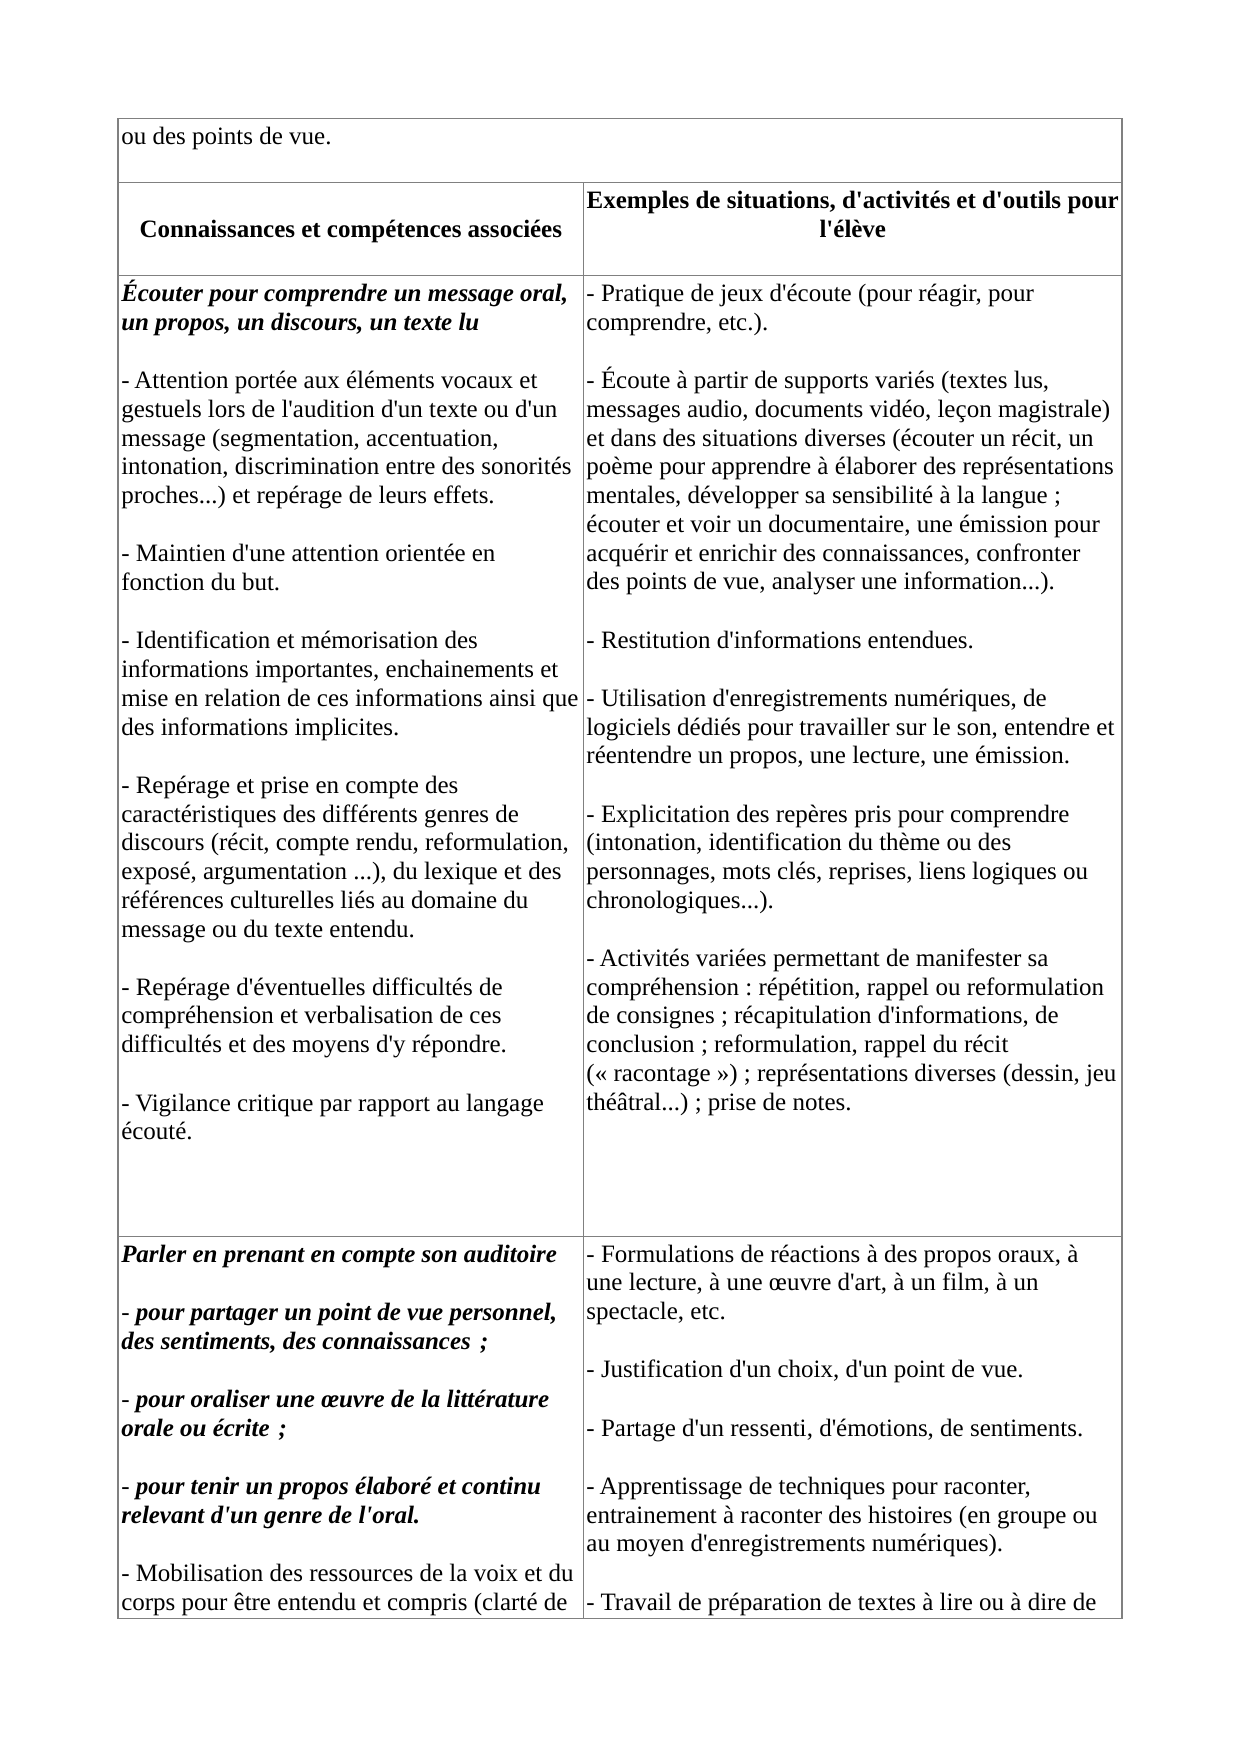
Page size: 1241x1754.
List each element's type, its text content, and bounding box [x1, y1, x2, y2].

table_cell ou des points de vue. [119, 119, 1121, 182]
table_cell - Formulations de réactions à des propos oraux, à une lecture, à une œuvre d'art, à un film, à un spectacle, etc. - Justification d'un choix, d'un point de vue. - Partage d'un ressenti, d'émotions, de sentiments. - Apprentissage de techniques pour raconter, entrainement à raconter des histoires (en groupe ou au moyen d'enregistrements numériques). - Travail de préparation de textes à lire ou à dire de [584, 1237, 1121, 1618]
table_cell Exemples de situations, d'activités et d'outils pour l'élève [584, 183, 1121, 275]
table_cell Écouter pour comprendre un message oral, un propos, un discours, un texte lu - Attention portée aux éléments vocaux et gestuels lors de l'audition d'un texte ou d'un message (segmentation, accentuation, intonation, discrimination entre des sonorités proches...) et repérage de leurs effets. - Maintien d'une attention orientée en fonction du but. - Identification et mémorisation des informations importantes, enchainements et mise en relation de ces informations ainsi que des informations implicites. - Repérage et prise en compte des caractéristiques des différents genres de discours (récit, compte rendu, reformulation, exposé, argumentation ...), du lexique et des références culturelles liés au domaine du message ou du texte entendu. - Repérage d'éventuelles difficultés de compréhension et verbalisation de ces difficultés et des moyens d'y répondre. - Vigilance critique par rapport au langage écouté. [119, 276, 583, 1236]
table_cell Connaissances et compétences associées [119, 183, 583, 275]
table_cell - Pratique de jeux d'écoute (pour réagir, pour comprendre, etc.). - Écoute à partir de supports variés (textes lus, messages audio, documents vidéo, leçon magistrale) et dans des situations diverses (écouter un récit, un poème pour apprendre à élaborer des représentations mentales, développer sa sensibilité à la langue ; écouter et voir un documentaire, une émission pour acquérir et enrichir des connaissances, confronter des points de vue, analyser une information...). - Restitution d'informations entendues. - Utilisation d'enregistrements numériques, de logiciels dédiés pour travailler sur le son, entendre et réentendre un propos, une lecture, une émission. - Explicitation des repères pris pour comprendre (intonation, identification du thème ou des personnages, mots clés, reprises, liens logiques ou chronologiques...). - Activités variées permettant de manifester sa compréhension : répétition, rappel ou reformulation de consignes ; récapitulation d'informations, de conclusion ; reformulation, rappel du récit (« racontage ») ; représentations diverses (dessin, jeu théâtral...) ; prise de notes. [584, 276, 1121, 1236]
table_cell Parler en prenant en compte son auditoire - pour partager un point de vue personnel, des sentiments, des connaissances ; - pour oraliser une œuvre de la littérature orale ou écrite ; - pour tenir un propos élaboré et continu relevant d'un genre de l'oral. - Mobilisation des ressources de la voix et du corps pour être entendu et compris (clarté de [119, 1237, 583, 1618]
